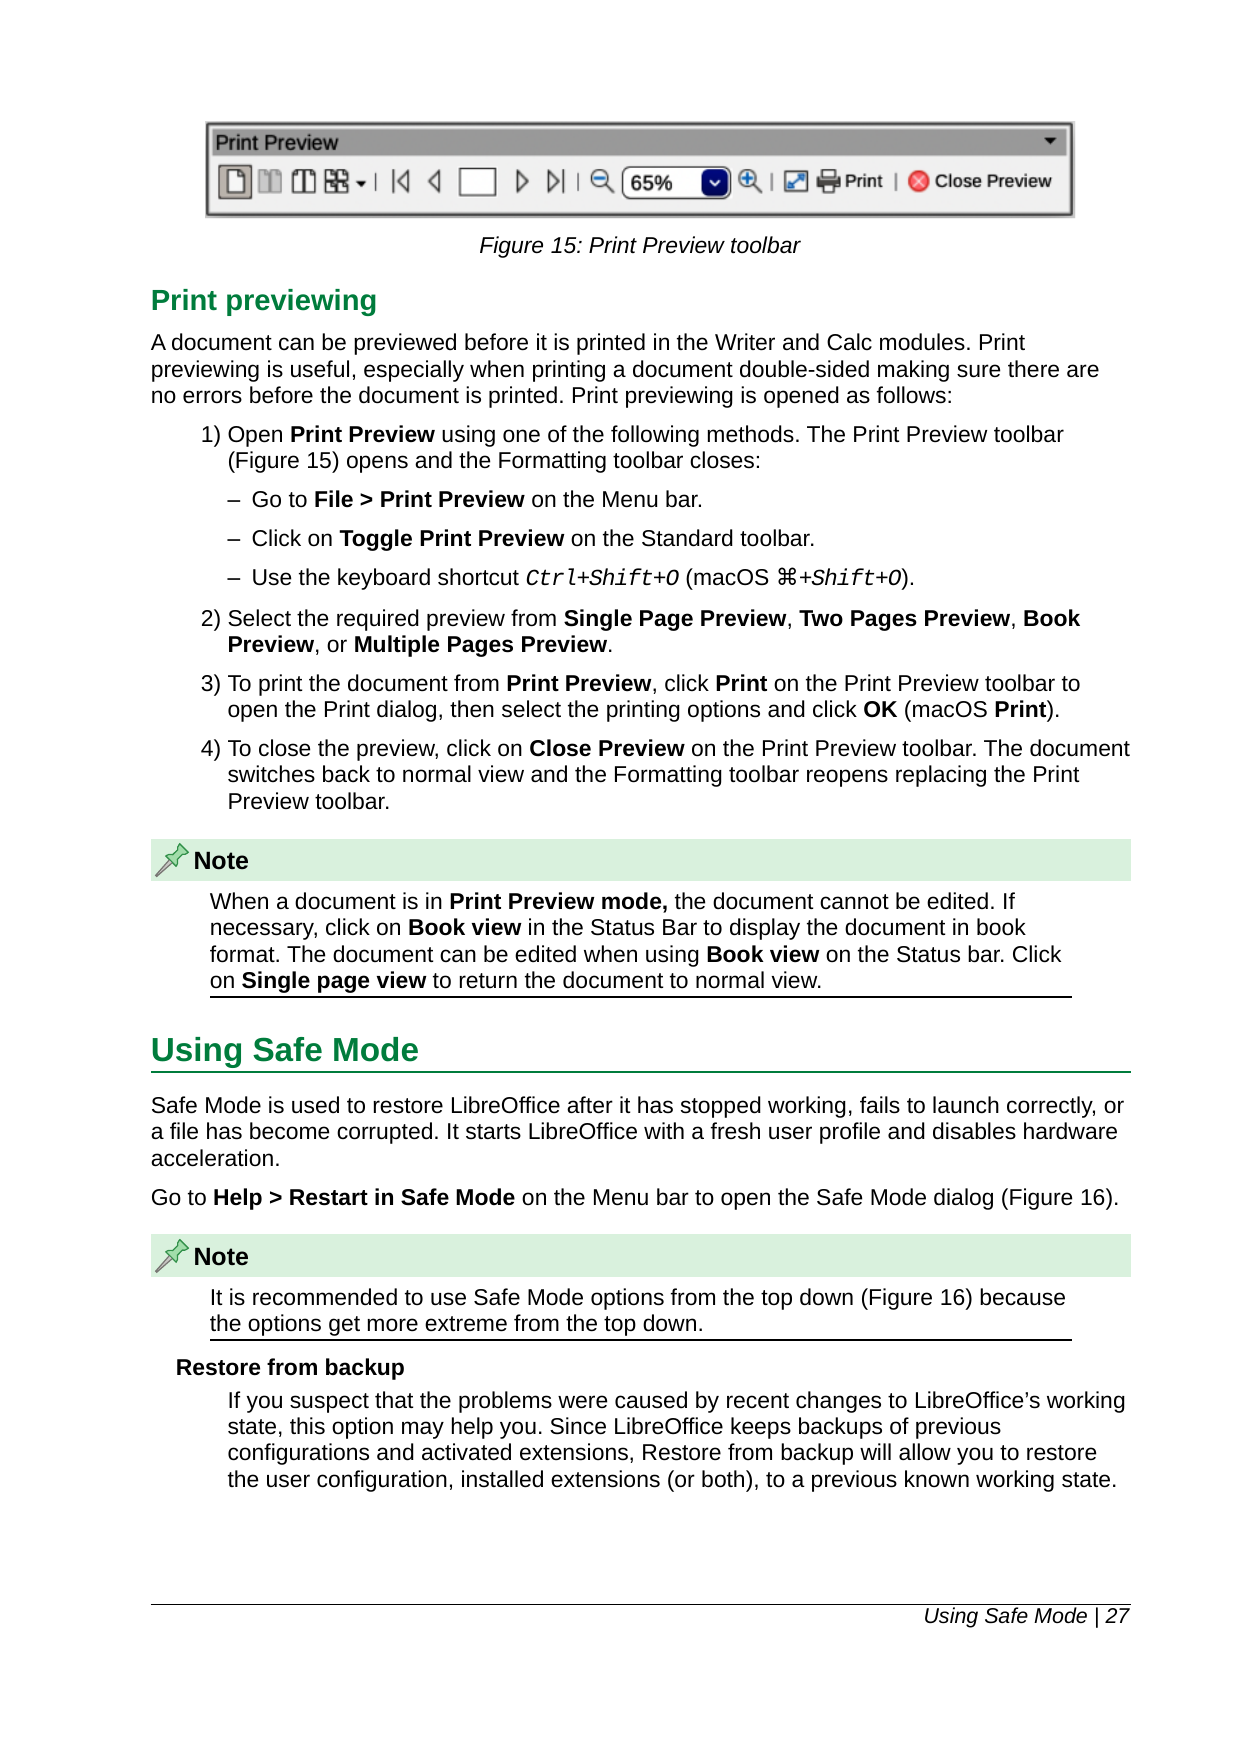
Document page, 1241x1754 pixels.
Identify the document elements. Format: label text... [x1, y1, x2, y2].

picture [205, 121, 1077, 220]
list Select the required preview from Single Page Preview, Two Pages Preview, Book Preview, or Multiple Pages Preview. [227, 604, 1131, 657]
text Restore from backup [176, 1354, 1131, 1380]
text It is recommended to use Safe Mode options from the top down (Figure 16) because the options get more extreme from the top down. [209, 1284, 1072, 1341]
text Safe Mode is used to restore LibreOffice after it has stopped working, fails to launch correctly, or a file has become corrupted. It starts LibreOffice with a fresh user profile and disables hardware acceleration. [151, 1092, 1131, 1171]
text Figure 15: Print Preview toolbar [205, 232, 1077, 258]
subtitle Using Safe Mode [151, 1029, 1131, 1071]
list Open Print Preview using one of the following methods. The Print Preview toolbar (Figure 15) opens and the Formatting toolbar closes: [227, 421, 1131, 473]
subtitle Print previewing [151, 283, 1131, 317]
list Go to File > Print Preview on the Menu bar. [227, 486, 1131, 512]
text Go to Help > Restart in Safe Mode on the Menu bar to open the Safe Mode dialog (Figure 16). [151, 1183, 1131, 1210]
text When a document is in Print Preview mode, the document cannot be edited. If necessary, click on Book view in the Status Bar to display the document in book format. The document can be edited when using Book view on the Status bar. Click on Single page view to return the document to normal view. [209, 888, 1072, 998]
list To close the preview, click on Close Preview on the Print Preview toolbar. The document switches back to normal view and the Formatting toolbar reopens replacing the Print Preview toolbar. [227, 735, 1131, 814]
text If you suspect that the problems were caused by recent changes to LibreOffice’s working state, this option may help you. Since LibreOffice keeps backups of previous configurations and activated extensions, Restore from backup will allow you to restore the user configuration, installed extensions (or both), to a previous known working state. [227, 1387, 1131, 1492]
subtitle Note [151, 1234, 1131, 1277]
subtitle Note [193, 839, 1131, 881]
list Click on Toggle Print Preview on the Standard toolbar. [227, 525, 1131, 551]
list Use the keyboard shortcut Ctrl+Shift+O (macOS ⌘+Shift+O). [227, 564, 1131, 592]
list A document can be previewed before it is printed in the Writer and Calc modules. Print previewing is useful, especially when printing a document double-sided making sure there are no errors before the document is printed. Print previewing is opened as follows: [151, 329, 1131, 408]
list To print the document from Print Preview, click Print on the Print Preview toolbar to open the Print dialog, then select the printing options and click OK (macOS Print). [227, 670, 1131, 722]
